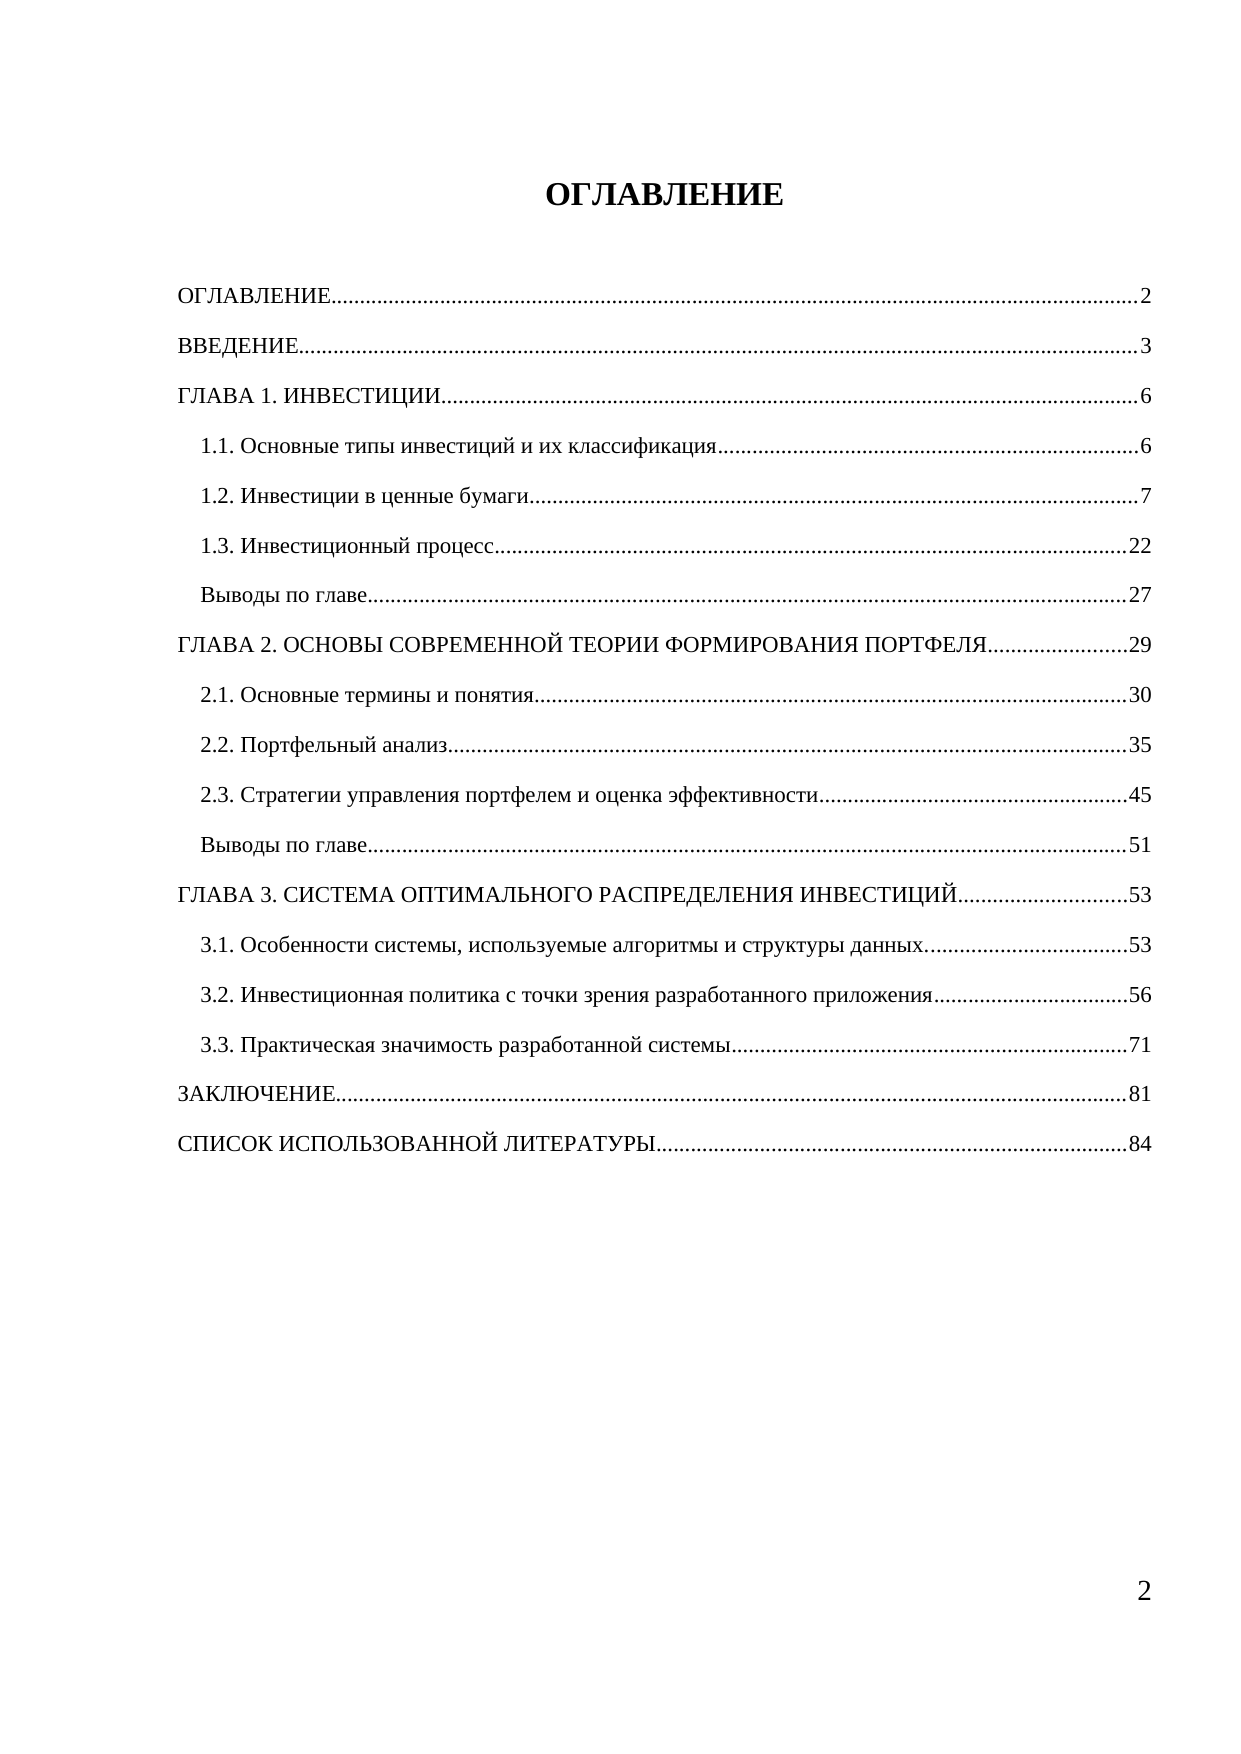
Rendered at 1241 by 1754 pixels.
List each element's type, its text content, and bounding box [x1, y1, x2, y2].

text ГЛАВА 1. ИНВЕСТИЦИИ. 6 [177, 382, 1152, 408]
text ОГЛАВЛЕНИЕ 2 [177, 282, 1152, 308]
text 3.3. Практическая значимость разработанной системы 71 [200, 1031, 1152, 1057]
text Выводы по главе 27 [200, 582, 1152, 608]
text ЗАКЛЮЧЕНИЕ 81 [177, 1081, 1152, 1107]
text 3.1. Особенности системы, используемые алгоритмы и структуры данных. 53 [200, 931, 1152, 957]
text 2.3. Стратегии управления портфелем и оценка эффективности 45 [200, 781, 1152, 807]
text 2.1. Основные термины и понятия 30 [200, 681, 1152, 708]
text 1.1. Основные типы инвестиций и их классификация 6 [200, 432, 1152, 458]
text 1.2. Инвестиции в ценные бумаги 7 [200, 482, 1152, 508]
text ГЛАВА 2. ОСНОВЫ СОВРЕМЕННОЙ ТЕОРИИ ФОРМИРОВАНИЯ ПОРТФЕЛЯ. 29 [177, 631, 1152, 658]
text 1.3. Инвестиционный процесс 22 [200, 532, 1152, 558]
text ГЛАВА 3. СИСТЕМА ОПТИМАЛЬНОГО РАСПРЕДЕЛЕНИЯ ИНВЕСТИЦИЙ 53 [177, 881, 1152, 907]
text Выводы по главе 51 [200, 831, 1152, 857]
text 2.2. Портфельный анализ 35 [200, 731, 1152, 758]
subtitle ОГЛАВЛЕНИЕ [177, 174, 1152, 213]
text СПИСОК ИСПОЛЬЗОВАННОЙ ЛИТЕРАТУРЫ 84 [177, 1130, 1152, 1157]
text 3.2. Инвестиционная политика с точки зрения разработанного приложения 56 [200, 981, 1152, 1007]
text ВВЕДЕНИЕ 3 [177, 332, 1152, 358]
